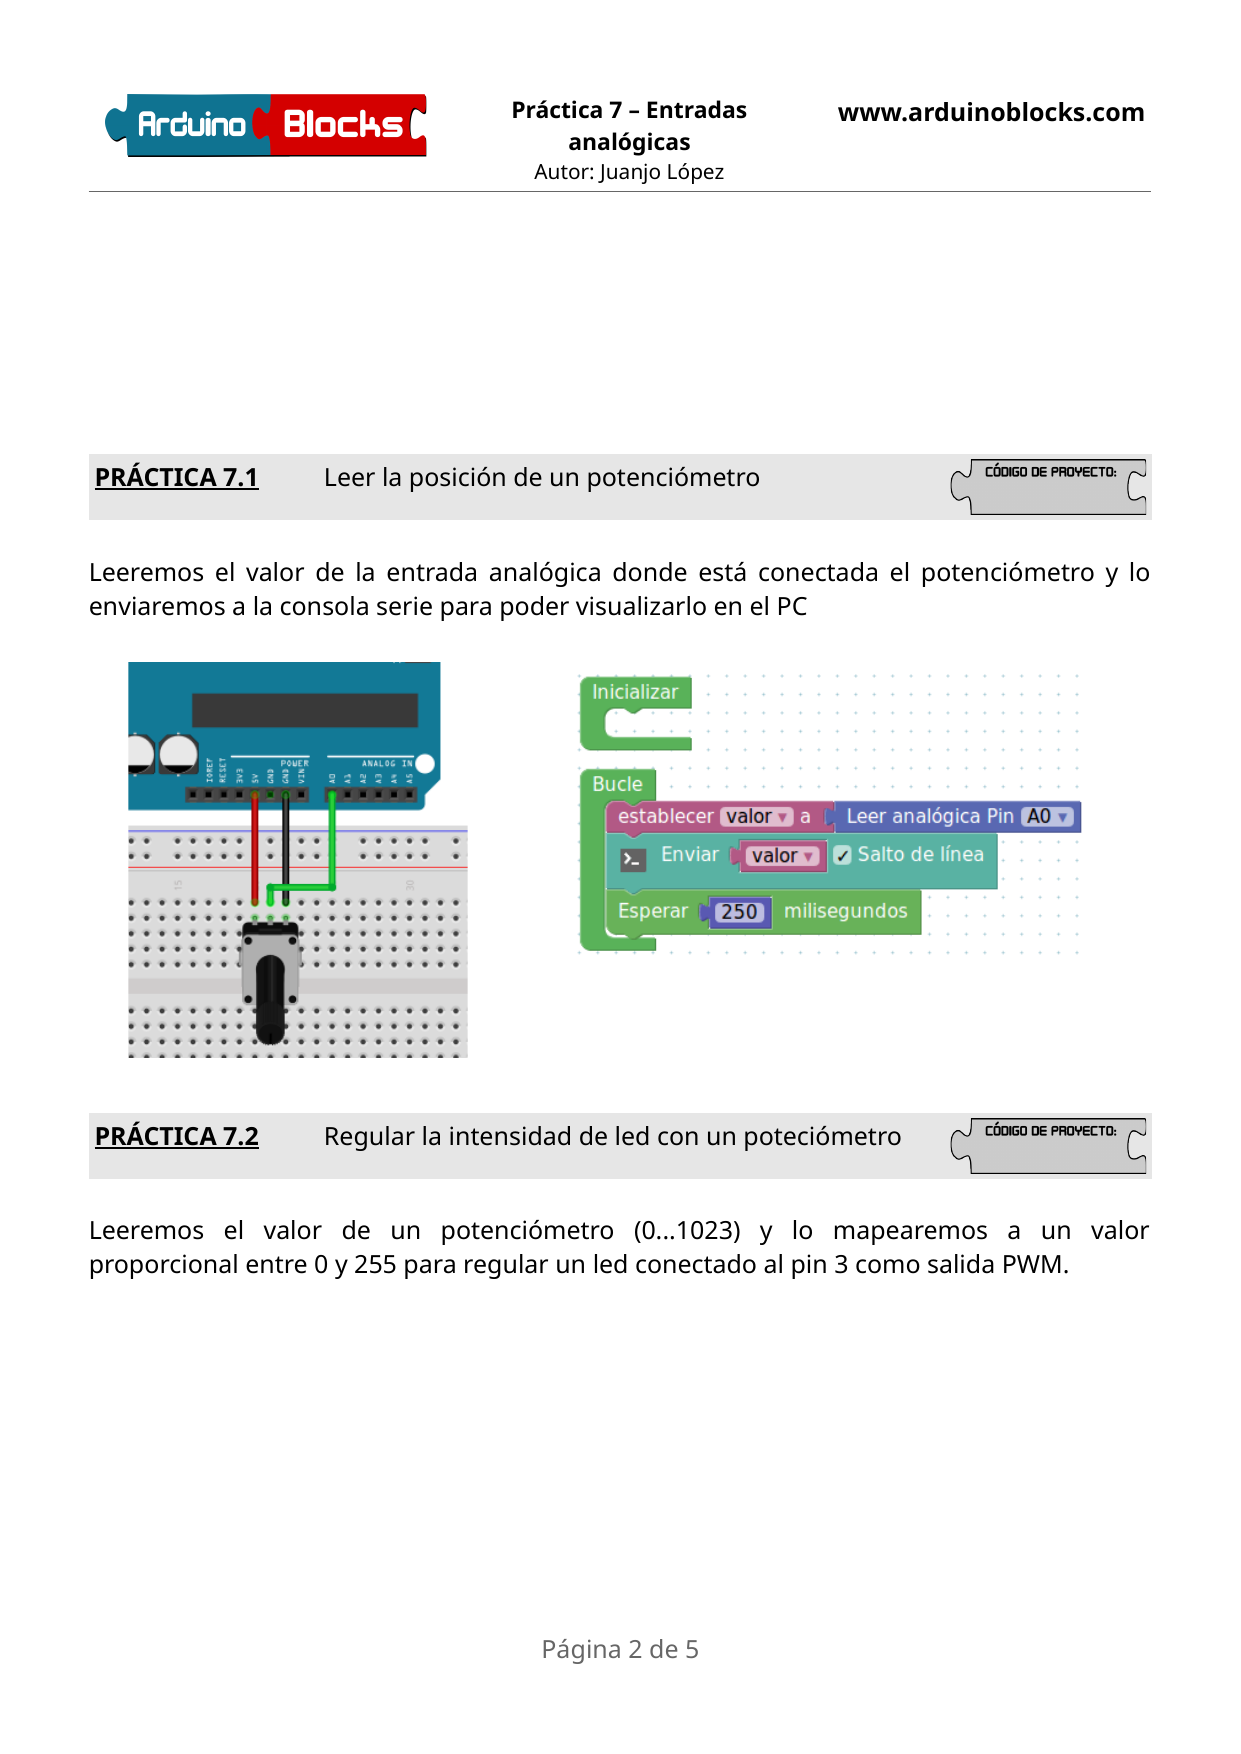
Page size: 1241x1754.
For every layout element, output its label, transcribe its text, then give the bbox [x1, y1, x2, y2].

text Leeremos el valor de la entrada analógica donde está conectada el potenciómetro y lo enviaremos a la consola serie para poder visualizarlo en el PC [88, 554, 1152, 622]
picture [105, 94, 427, 157]
table_header [945, 1113, 1152, 1179]
table_header PRÁCTICA 7.2 [89, 1113, 318, 1179]
picture [950, 1118, 1147, 1174]
picture [569, 662, 1090, 962]
picture [950, 459, 1147, 515]
table_header Leer la posición de un potenciómetro [318, 454, 945, 520]
picture [128, 662, 468, 1058]
table_header [507, 656, 1151, 1063]
table_header PRÁCTICA 7.1 [89, 454, 318, 520]
table_header Regular la intensidad de led con un poteciómetro [318, 1113, 945, 1179]
text Leeremos el valor de un potenciómetro (0...1023) y lo mapearemos a un valor proporcional entre 0 y 255 para regular un led conectado al pin 3 como salida PWM. [88, 1213, 1152, 1281]
table_header [945, 454, 1152, 520]
table_header [89, 656, 507, 1063]
